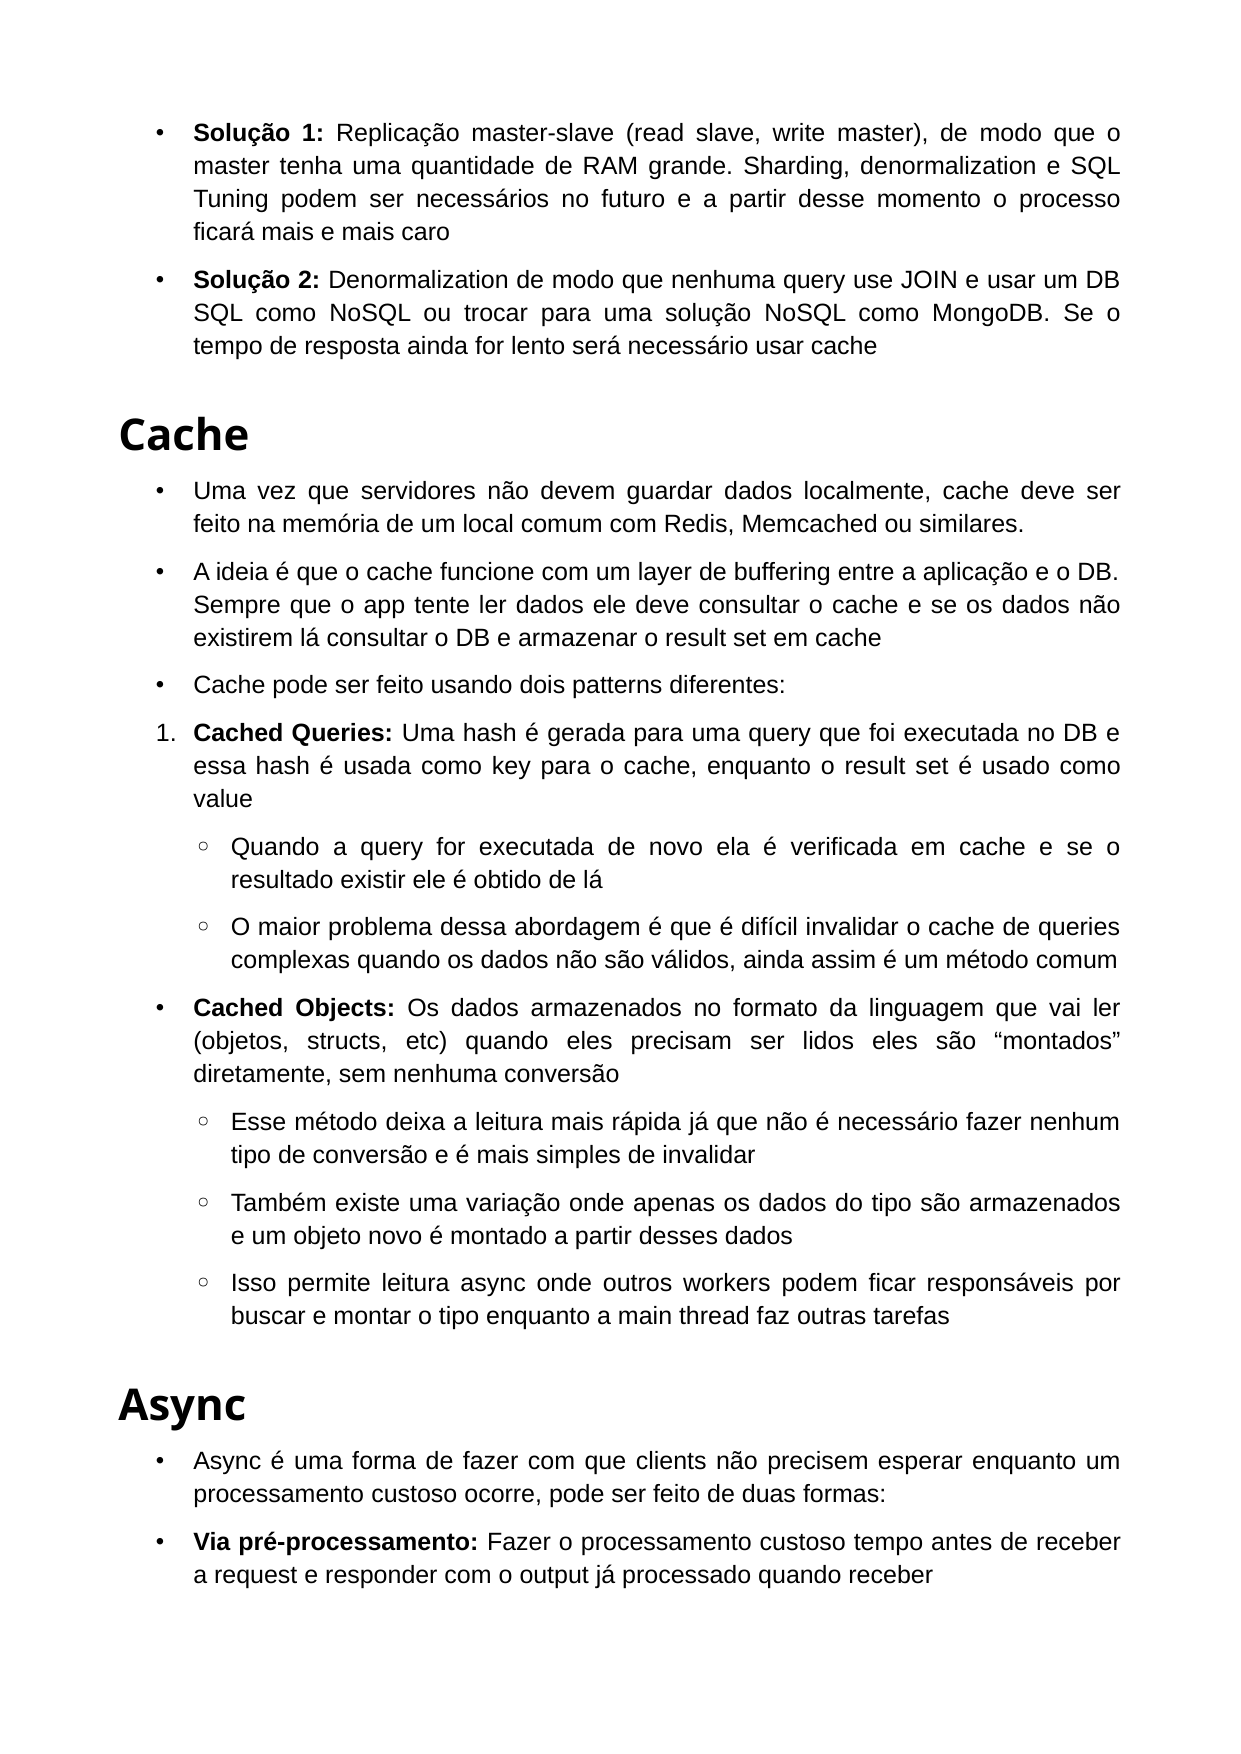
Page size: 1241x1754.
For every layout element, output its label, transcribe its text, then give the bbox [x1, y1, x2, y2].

list Isso permite leitura async onde outros workers podem ficar responsáveis por buscar e montar o tipo enquanto a main thread faz outras tarefas [193, 1268, 1122, 1330]
list Cache pode ser feito usando dois patterns diferentes: [156, 670, 1122, 699]
list Solução 1: Replicação master-slave (read slave, write master), de modo que o master tenha uma quantidade de RAM grande. Sharding, denormalization e SQL Tuning podem ser necessários no futuro e a partir desse momento o processo ficará mais e mais caro [156, 118, 1122, 246]
list Cached Queries: Uma hash é gerada para uma query que foi executada no DB e essa hash é usada como key para o cache, enquanto o result set é usado como value [156, 718, 1122, 813]
list Via pré-processamento: Fazer o processamento custoso tempo antes de receber a request e responder com o output já processado quando receber [156, 1527, 1122, 1589]
list A ideia é que o cache funcione com um layer de buffering entre a aplicação e o DB. Sempre que o app tente ler dados ele deve consultar o cache e se os dados não existirem lá consultar o DB e armazenar o result set em cache [156, 556, 1122, 651]
list O maior problema dessa abordagem é que é difícil invalidar o cache de queries complexas quando os dados não são válidos, ainda assim é um método comum [193, 912, 1122, 974]
list Quando a query for executada de novo ela é verificada em cache e se o resultado existir ele é obtido de lá [193, 832, 1122, 893]
subtitle Async [118, 1374, 1122, 1433]
list Solução 2: Denormalization de modo que nenhuma query use JOIN e usar um DB SQL como NoSQL ou trocar para uma solução NoSQL como MongoDB. Se o tempo de resposta ainda for lento será necessário usar cache [156, 265, 1122, 360]
subtitle Cache [118, 404, 1122, 463]
list Também existe uma variação onde apenas os dados do tipo são armazenados e um objeto novo é montado a partir desses dados [193, 1187, 1122, 1249]
list Async é uma forma de fazer com que clients não precisem esperar enquanto um processamento custoso ocorre, pode ser feito de duas formas: [156, 1446, 1122, 1508]
list Esse método deixa a leitura mais rápida já que não é necessário fazer nenhum tipo de conversão e é mais simples de invalidar [193, 1107, 1122, 1169]
list Cached Objects: Os dados armazenados no formato da linguagem que vai ler (objetos, structs, etc) quando eles precisam ser lidos eles são “montados” diretamente, sem nenhuma conversão [156, 993, 1122, 1088]
list Uma vez que servidores não devem guardar dados localmente, cache deve ser feito na memória de um local comum com Redis, Memcached ou similares. [156, 476, 1122, 538]
